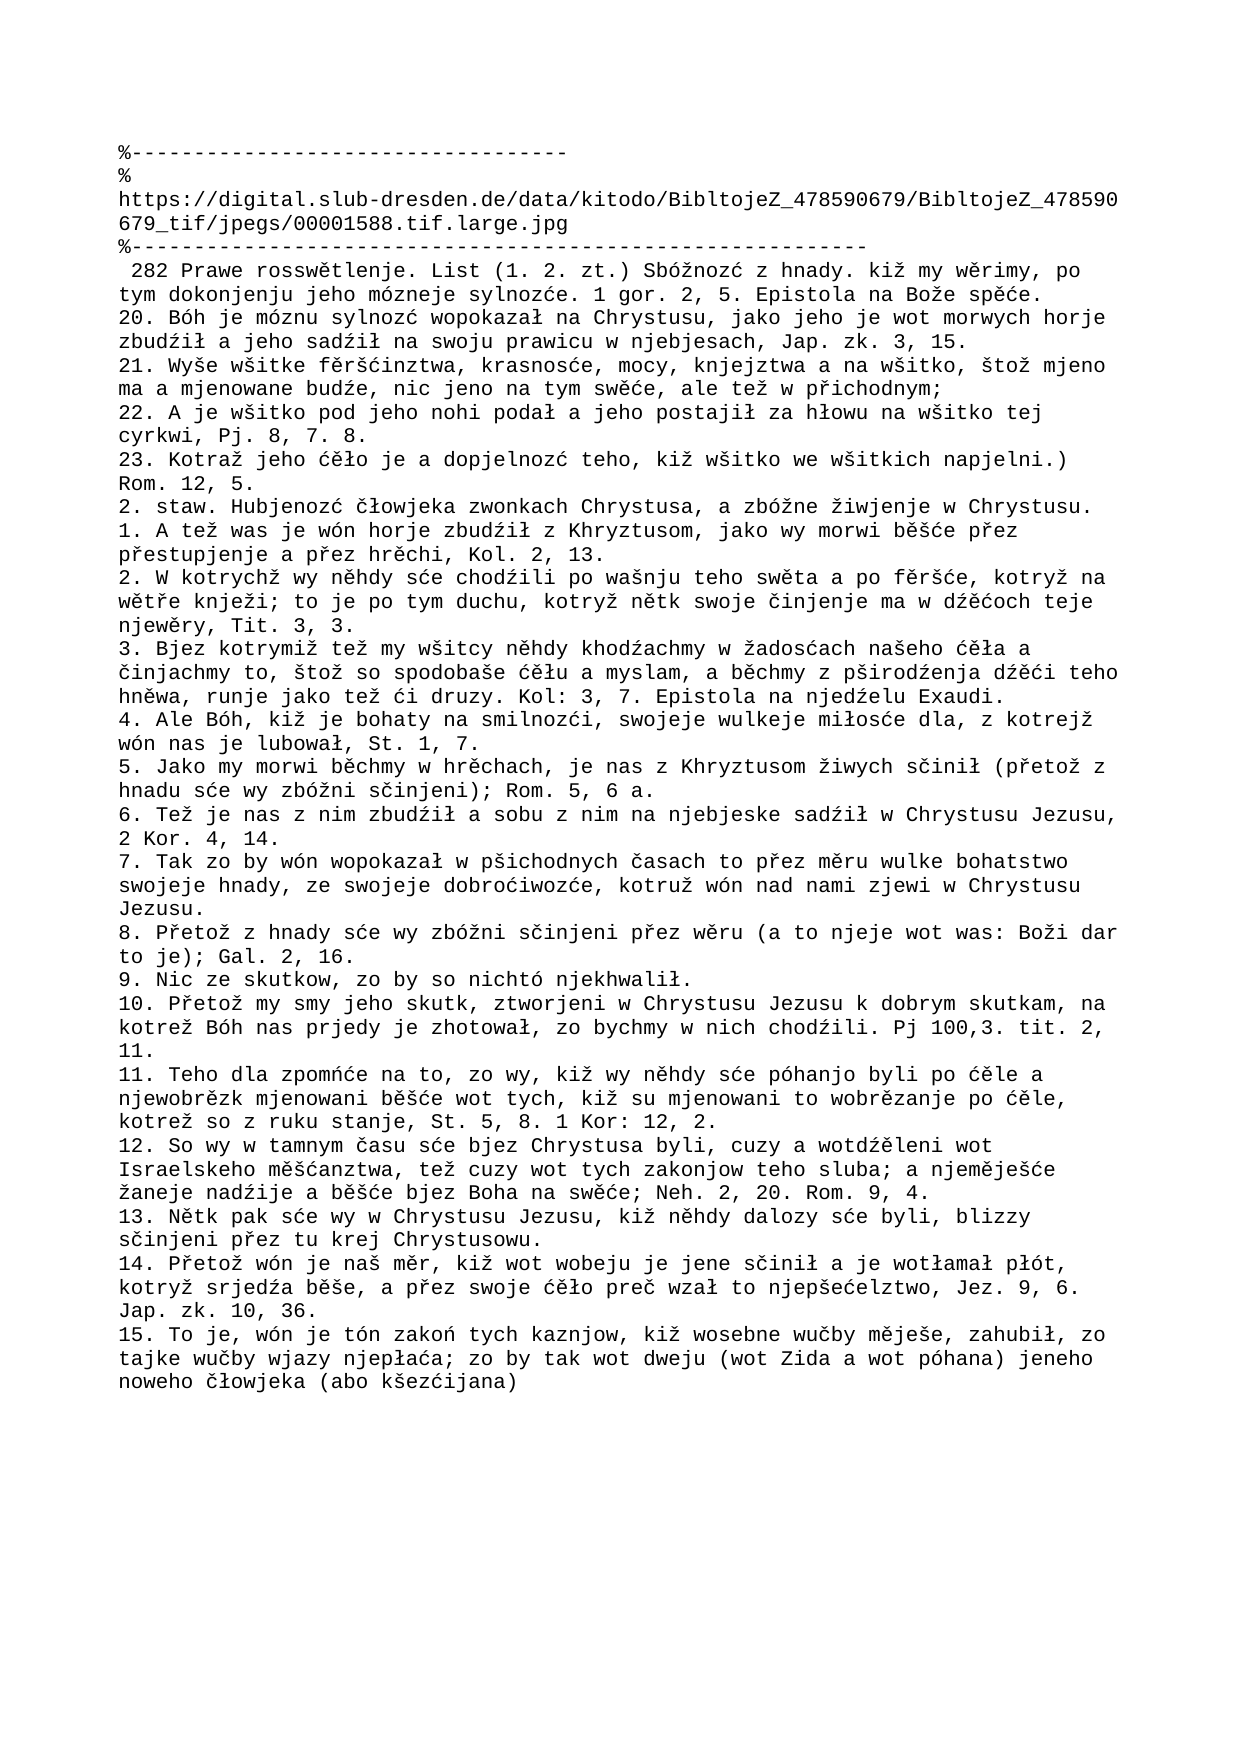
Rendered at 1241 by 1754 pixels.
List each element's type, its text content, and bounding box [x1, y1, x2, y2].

text 2. staw. Hubjenozć čłowjeka zwonkach Chrystusa, a zbóžne žiwjenje w Chrystusu. [118, 496, 1122, 520]
text 23. Kotraž jeho ćěło je a dopjelnozć teho, kiž wšitko we wšitkich napjelni.) Rom. 12, 5. [118, 449, 1122, 496]
text 11. Teho dla zpomńće na to, zo wy, kiž wy něhdy sće póhanjo byli po ćěle a njewobrězk mjenowani běšće wot tych, kiž su mjenowani to wobrězanje po ćěle, kotrež so z ruku stanje, St. 5, 8. 1 Kor: 12, 2. [118, 1064, 1122, 1135]
text 3. Bjez kotrymiž tež my wšitcy něhdy khodźachmy w žadosćach našeho ćěła a činjachmy to, štož so spodobaše ćěłu a myslam, a běchmy z pširodźenja dźěći teho hněwa, runje jako tež ći druzy. Kol: 3, 7. Epistola na njedźelu Exaudi. [118, 638, 1122, 709]
text 282 Prawe rosswětlenje. List (1. 2. zt.) Sbóžnozć z hnady. kiž my wěrimy, po tym dokonjenju jeho mózneje sylnozće. 1 gor. 2, 5. Epistola na Bože spěće. [118, 260, 1122, 307]
text 22. A je wšitko pod jeho nohi podał a jeho postajił za hłowu na wšitko tej cyrkwi, Pj. 8, 7. 8. [118, 402, 1122, 449]
text 9. Nic ze skutkow, zo by so nichtó njekhwalił. [118, 969, 1122, 993]
text 6. Tež je nas z nim zbudźił a sobu z nim na njebjeske sadźił w Chrystusu Jezusu, 2 Kor. 4, 14. [118, 804, 1122, 851]
text 4. Ale Bóh, kiž je bohaty na smilnozći, swojeje wulkeje miłosće dla, z kotrejž wón nas je lubował, St. 1, 7. [118, 709, 1122, 757]
text 7. Tak zo by wón wopokazał w pšichodnych časach to přez měru wulke bohatstwo swojeje hnady, ze swojeje dobroćiwozće, kotruž wón nad nami zjewi w Chrystusu Jezusu. [118, 851, 1122, 922]
text 1. A tež was je wón horje zbudźił z Khryztusom, jako wy morwi běšće přez přestupjenje a přez hrěchi, Kol. 2, 13. [118, 520, 1122, 567]
text 10. Přetož my smy jeho skutk, ztworjeni w Chrystusu Jezusu k dobrym skutkam, na kotrež Bóh nas prjedy je zhotował, zo bychmy w nich chodźili. Pj 100,3. tit. 2, 11. [118, 993, 1122, 1064]
text 20. Bóh je móznu sylnozć wopokazał na Chrystusu, jako jeho je wot morwych horje zbudźił a jeho sadźił na swoju prawicu w njebjesach, Jap. zk. 3, 15. [118, 307, 1122, 354]
text 13. Nětk pak sće wy w Chrystusu Jezusu, kiž něhdy dalozy sće byli, blizzy sčinjeni přez tu krej Chrystusowu. [118, 1206, 1122, 1253]
text 5. Jako my morwi běchmy w hrěchach, je nas z Khryztusom žiwych sčinił (přetož z hnadu sće wy zbóžni sčinjeni); Rom. 5, 6 a. [118, 757, 1122, 804]
text 14. Přetož wón je naš měr, kiž wot wobeju je jene sčinił a je wotłamał płót, kotryž srjedźa běše, a přez swoje ćěło preč wzał to njepšećelztwo, Jez. 9, 6. Jap. zk. 10, 36. [118, 1253, 1122, 1324]
text 8. Přetož z hnady sće wy zbóžni sčinjeni přez wěru (a to njeje wot was: Boži dar to je); Gal. 2, 16. [118, 922, 1122, 969]
text %----------------------------------------------------------- [118, 236, 1122, 260]
text 2. W kotrychž wy něhdy sće chodźili po wašnju teho swěta a po fěršće, kotryž na wětře knježi; to je po tym duchu, kotryž nětk swoje činjenje ma w dźěćoch teje njewěry, Tit. 3, 3. [118, 567, 1122, 638]
text %----------------------------------- [118, 142, 1122, 165]
text 21. Wyše wšitke fěršćinztwa, krasnosće, mocy, knjejztwa a na wšitko, štož mjeno ma a mjenowane budźe, nic jeno na tym swěće, ale tež w přichodnym; [118, 354, 1122, 402]
text % https://digital.slub-dresden.de/data/kitodo/BibltojeZ_478590679/BibltojeZ_478590679_tif/jpegs/00001588.tif.large.jpg [118, 165, 1122, 236]
text 12. So wy w tamnym času sće bjez Chrystusa byli, cuzy a wotdźěleni wot Israelskeho měšćanztwa, tež cuzy wot tych zakonjow teho sluba; a njeměješće žaneje nadźije a běšće bjez Boha na swěće; Neh. 2, 20. Rom. 9, 4. [118, 1135, 1122, 1206]
text 15. To je, wón je tón zakoń tych kaznjow, kiž wosebne wučby měješe, zahubił, zo tajke wučby wjazy njepłaća; zo by tak wot dweju (wot Zida a wot póhana) jeneho noweho čłowjeka (abo kšezćijana) [118, 1324, 1122, 1395]
